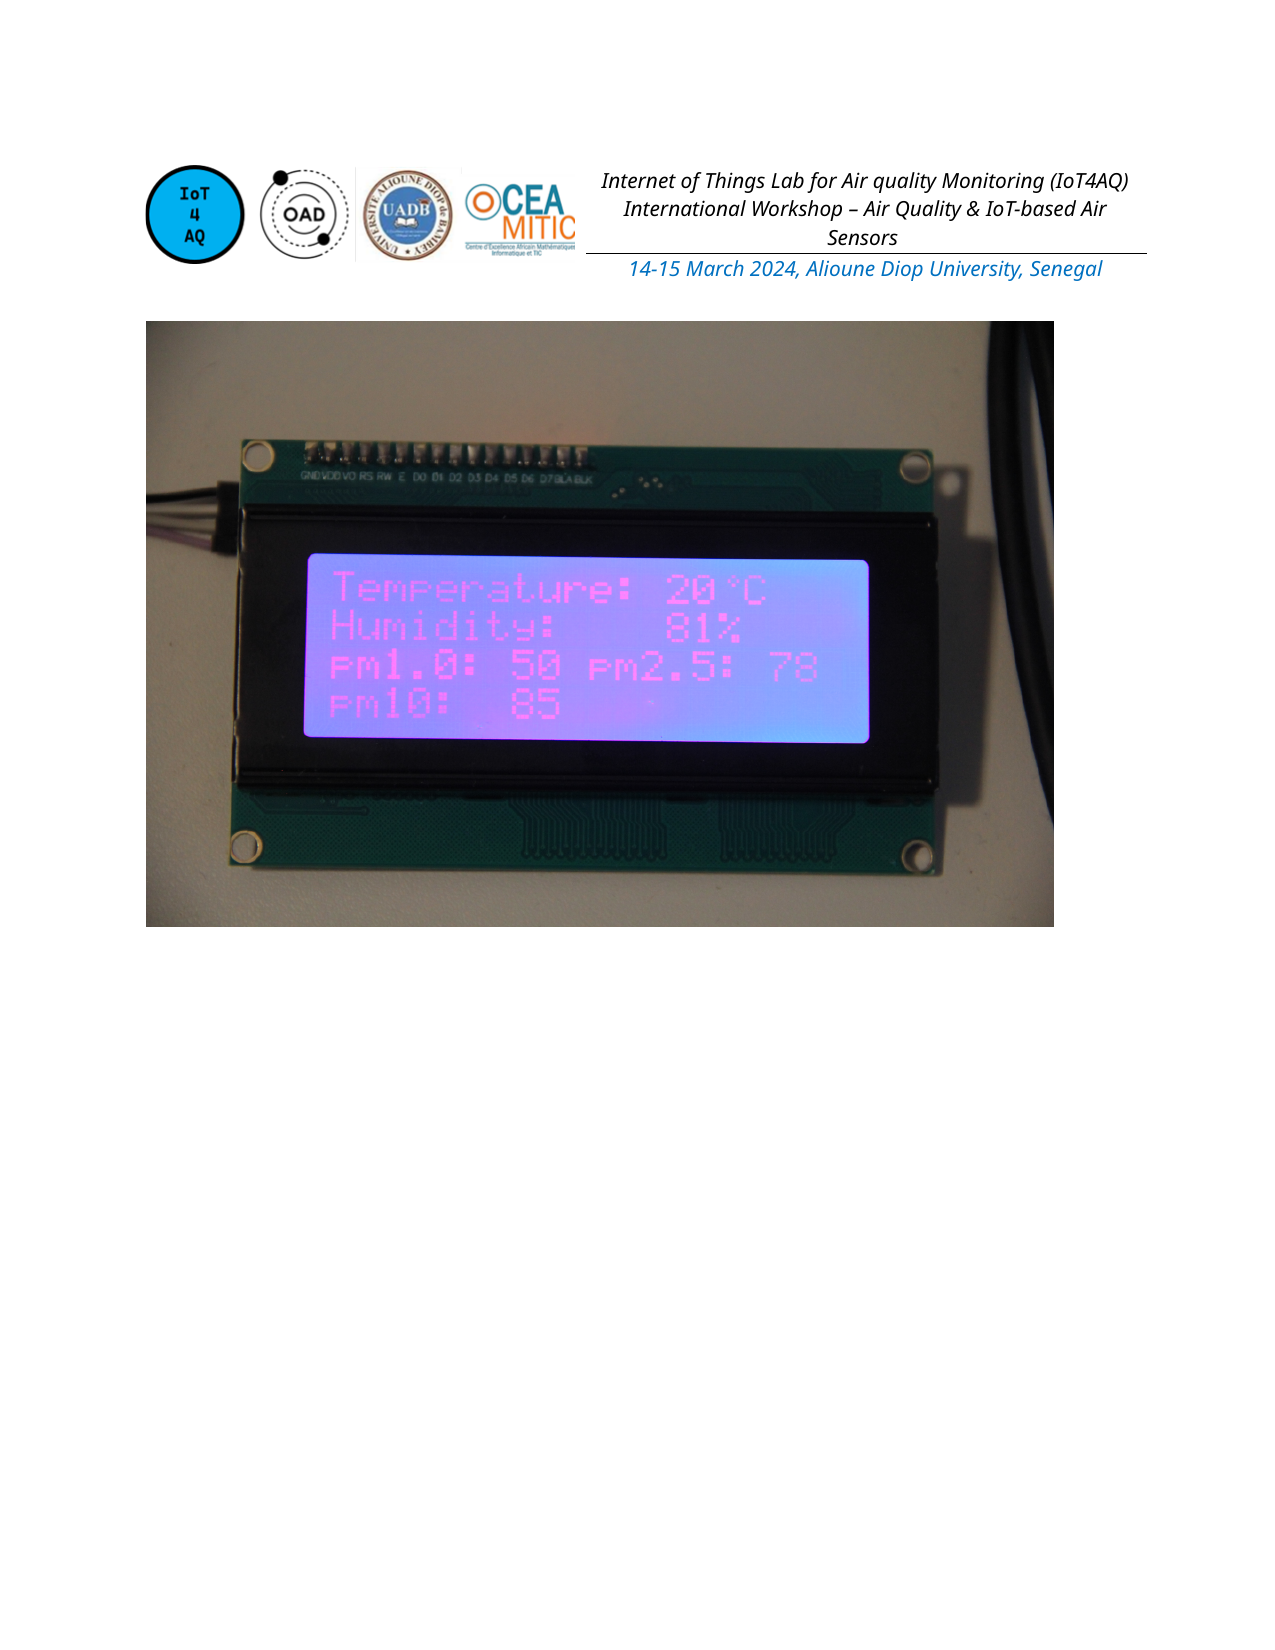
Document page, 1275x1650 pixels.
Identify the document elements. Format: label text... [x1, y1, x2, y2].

table_header [134, 166, 575, 283]
picture [146, 321, 1054, 927]
table_header Internet of Things Lab for Air quality Monitoring (IoT4AQ) International Workshop – Air Quality & IoT-based Air Sensors 14-15 March 2024, Alioune Diop University, Senegal [575, 166, 1158, 283]
picture [145, 165, 575, 264]
